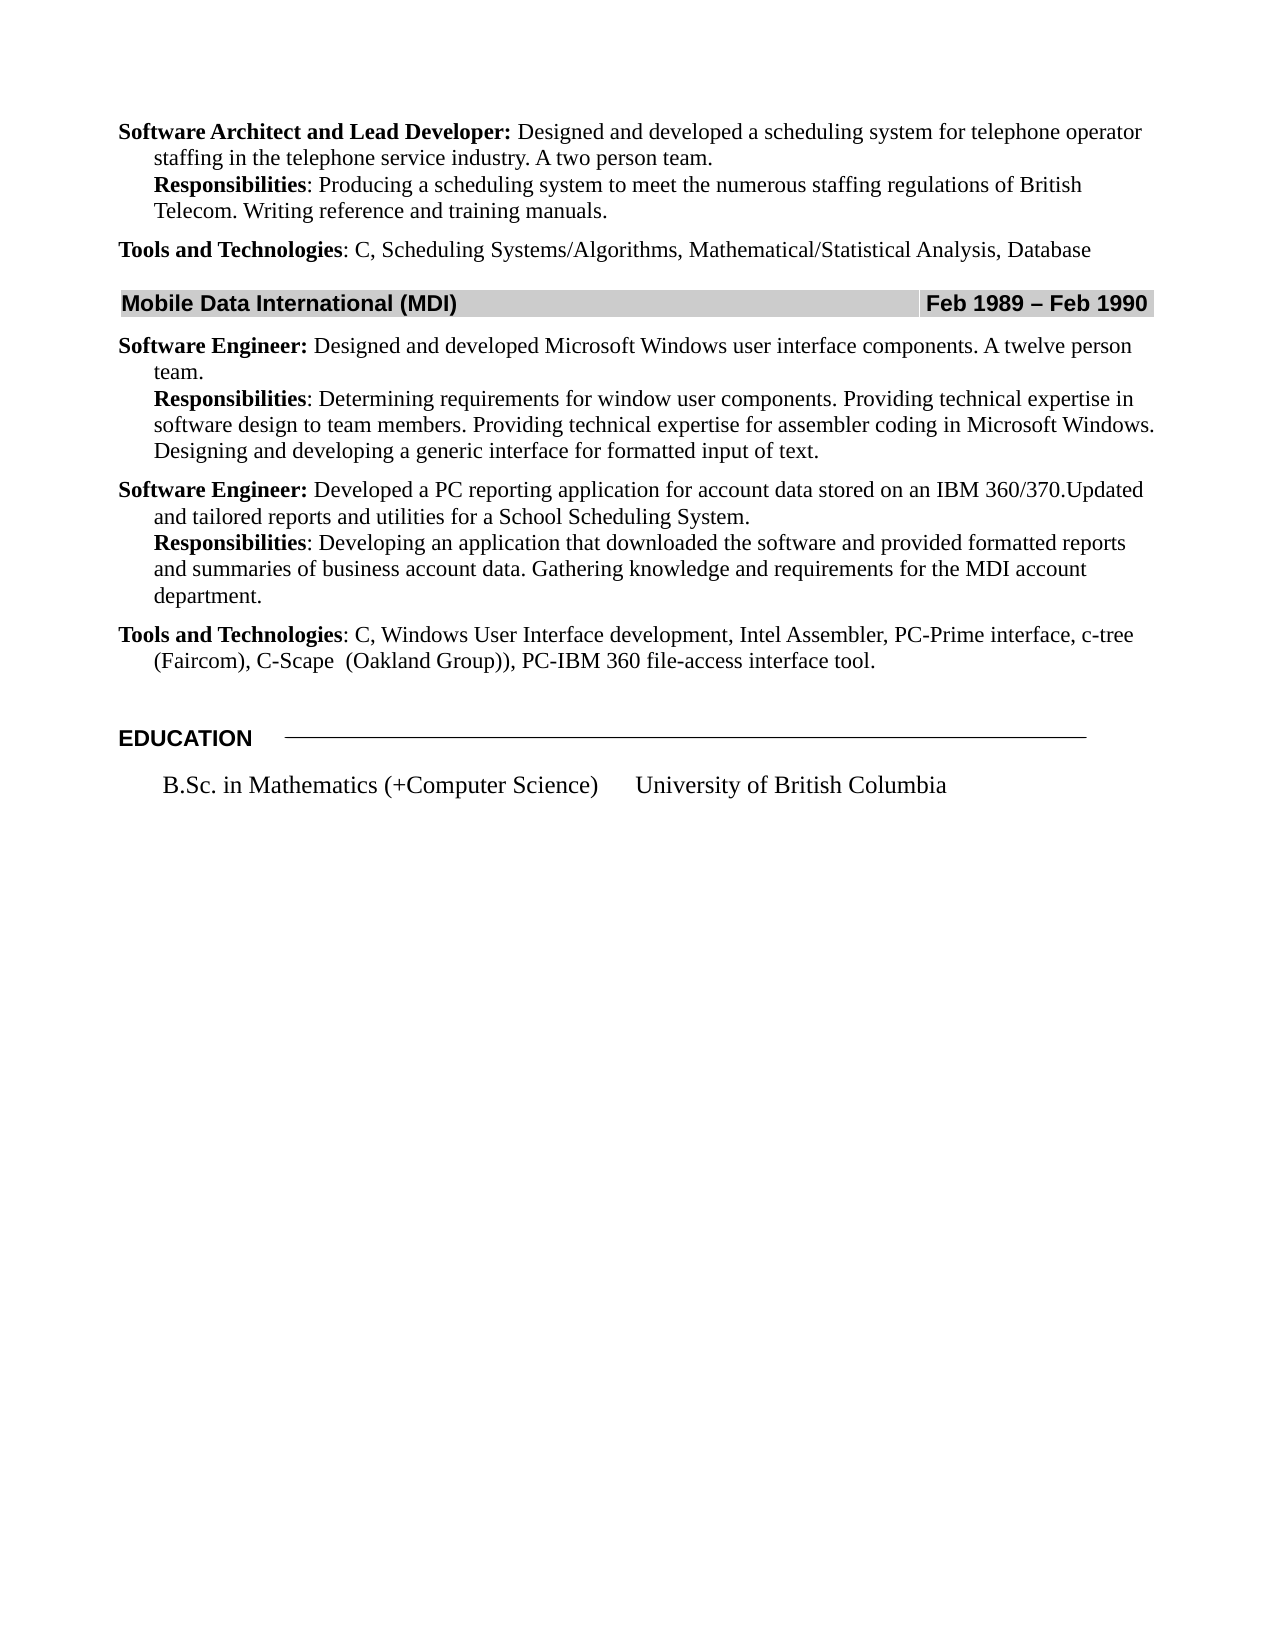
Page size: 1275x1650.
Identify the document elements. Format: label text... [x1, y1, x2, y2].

text EDUCATION [118, 725, 1157, 751]
text Tools and Technologies: C, Windows User Interface development, Intel Assembler, PC-Prime interface, c-tree (Faircom), C-Scape (Oakland Group)), PC-IBM 360 file-access interface tool. [118, 621, 1157, 673]
text Software Engineer: Designed and developed Microsoft Windows user interface components. A twelve person team. Responsibilities: Determining requirements for window user components. Providing technical expertise in software design to team members. Providing technical expertise for assembler coding in Microsoft Windows. Designing and developing a generic interface for formatted input of text. [118, 332, 1157, 464]
text Software Architect and Lead Developer: Designed and developed a scheduling system for telephone operator staffing in the telephone service industry. A two person team. Responsibilities: Producing a scheduling system to meet the numerous staffing regulations of British Telecom. Writing reference and training manuals. [118, 118, 1157, 223]
text B.Sc. in Mathematics (+Computer Science) University of British Columbia [118, 770, 1157, 798]
text Mobile Data International (MDI) Feb 1989 – Feb 1990 [118, 287, 1157, 319]
text Tools and Technologies: C, Scheduling Systems/Algorithms, Mathematical/Statistical Analysis, Database [118, 236, 1157, 262]
text Software Engineer: Developed a PC reporting application for account data stored on an IBM 360/370.Updated and tailored reports and utilities for a School Scheduling System. Responsibilities: Developing an application that downloaded the software and provided formatted reports and summaries of business account data. Gathering knowledge and requirements for the MDI account department. [118, 476, 1157, 608]
